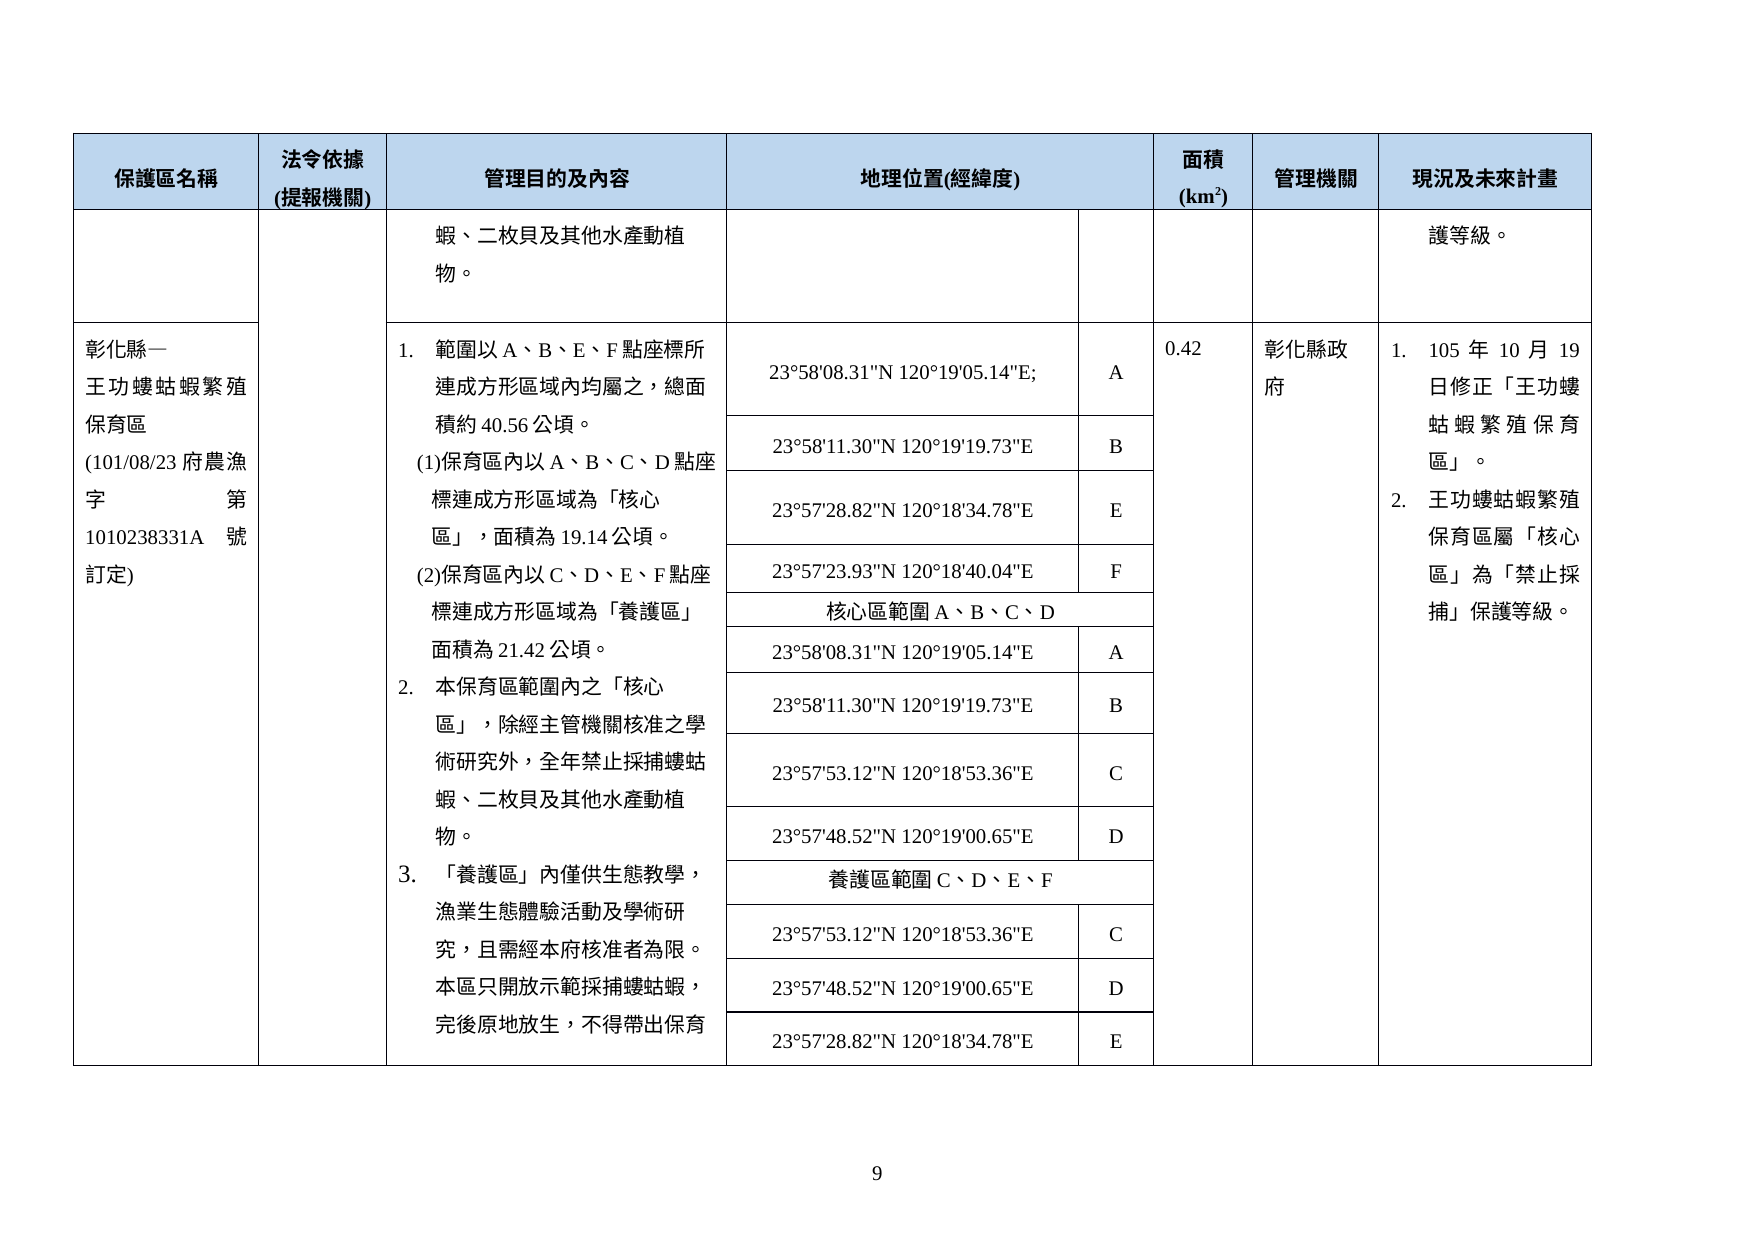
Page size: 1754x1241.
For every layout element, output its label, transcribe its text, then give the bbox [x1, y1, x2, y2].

table_cell [1154, 210, 1252, 322]
table_cell 0.42 [1154, 323, 1252, 1065]
table_header 面積(km2) [1154, 134, 1252, 209]
table_cell 核心區範圍A、B、C、D [727, 593, 1153, 626]
table_cell 23°58'11.30"N 120°19'19.73"E [727, 673, 1078, 733]
table_cell C [1079, 905, 1153, 958]
table_cell 蝦、二枚貝及其他水產動植物。 [387, 210, 726, 322]
table_cell A [1079, 323, 1153, 415]
table_header 現況及未來計畫 [1379, 134, 1591, 209]
table_header 保護區名稱 [74, 134, 258, 209]
table_cell A [1079, 627, 1153, 672]
table_cell D [1079, 959, 1153, 1011]
table_cell B [1079, 673, 1153, 733]
table_cell 23°57'53.12"N 120°18'53.36"E [727, 905, 1078, 958]
table_cell D [1079, 807, 1153, 860]
table_cell 23°57'48.52"N 120°19'00.65"E [727, 807, 1078, 860]
table_cell 23°58'08.31"N 120°19'05.14"E; [727, 323, 1078, 415]
table_header 法令依據 (提報機關) [259, 134, 386, 209]
table_cell 23°57'28.82"N 120°18'34.78"E [727, 471, 1078, 543]
table_cell [727, 210, 1078, 322]
table_cell [74, 210, 258, 322]
table_cell B [1079, 416, 1153, 470]
table_cell 105年10月19日修正「王功螻蛄蝦繁殖保育區」。 王功螻蛄蝦繁殖保育區屬「核心區」為「禁止採捕」保護等級。 [1379, 323, 1591, 1065]
table_cell 23°57'28.82"N 120°18'34.78"E [727, 1013, 1078, 1065]
table_cell 養護區範圍C、D、E、F [727, 861, 1153, 904]
table_cell F [1079, 545, 1153, 592]
table_cell 彰化縣— 王功螻蛄蝦繁殖保育區 (101/08/23府農漁字第1010238331A號訂定) [74, 323, 258, 1065]
table_cell 護等級。 [1379, 210, 1591, 322]
table_cell 範圍以A、B、E、F點座標所連成方形區域內均屬之，總面積約40.56公頃。 (1)保育區內以A、B、C、D點座標連成方形區域為「核心區」，面積為19.14公頃。 (2)保育區內以C、D、E、F點座標連成方形區域為「養護區」面積為21.42公頃。 本保育區範圍內之「核心區」，除經主管機關核准之學術研究外，全年禁止採捕螻蛄蝦、二枚貝及其他水產動植物。 「養護區」內僅供生態教學，漁業生態體驗活動及學術研究，且需經本府核准者為限。本區只開放示範採捕螻蛄蝦，完後原地放生，不得帶出保育區。 [387, 323, 726, 1065]
table_cell 23°57'23.93"N 120°18'40.04"E [727, 545, 1078, 592]
table_cell C [1079, 734, 1153, 806]
table_cell E [1079, 471, 1153, 543]
table_cell 23°58'08.31"N 120°19'05.14"E [727, 627, 1078, 672]
table_cell 23°57'48.52"N 120°19'00.65"E [727, 959, 1078, 1011]
table_cell [1079, 210, 1153, 322]
table_header 管理機關 [1253, 134, 1378, 209]
table_cell E [1079, 1013, 1153, 1065]
table_cell 23°58'11.30"N 120°19'19.73"E [727, 416, 1078, 470]
table_cell 23°57'53.12"N 120°18'53.36"E [727, 734, 1078, 806]
table_header 管理目的及內容 [387, 134, 726, 209]
table_cell [1253, 210, 1378, 322]
table_header 地理位置(經緯度) [727, 134, 1153, 209]
table_cell [259, 210, 386, 1065]
table_cell 彰化縣政府 [1253, 323, 1378, 1065]
